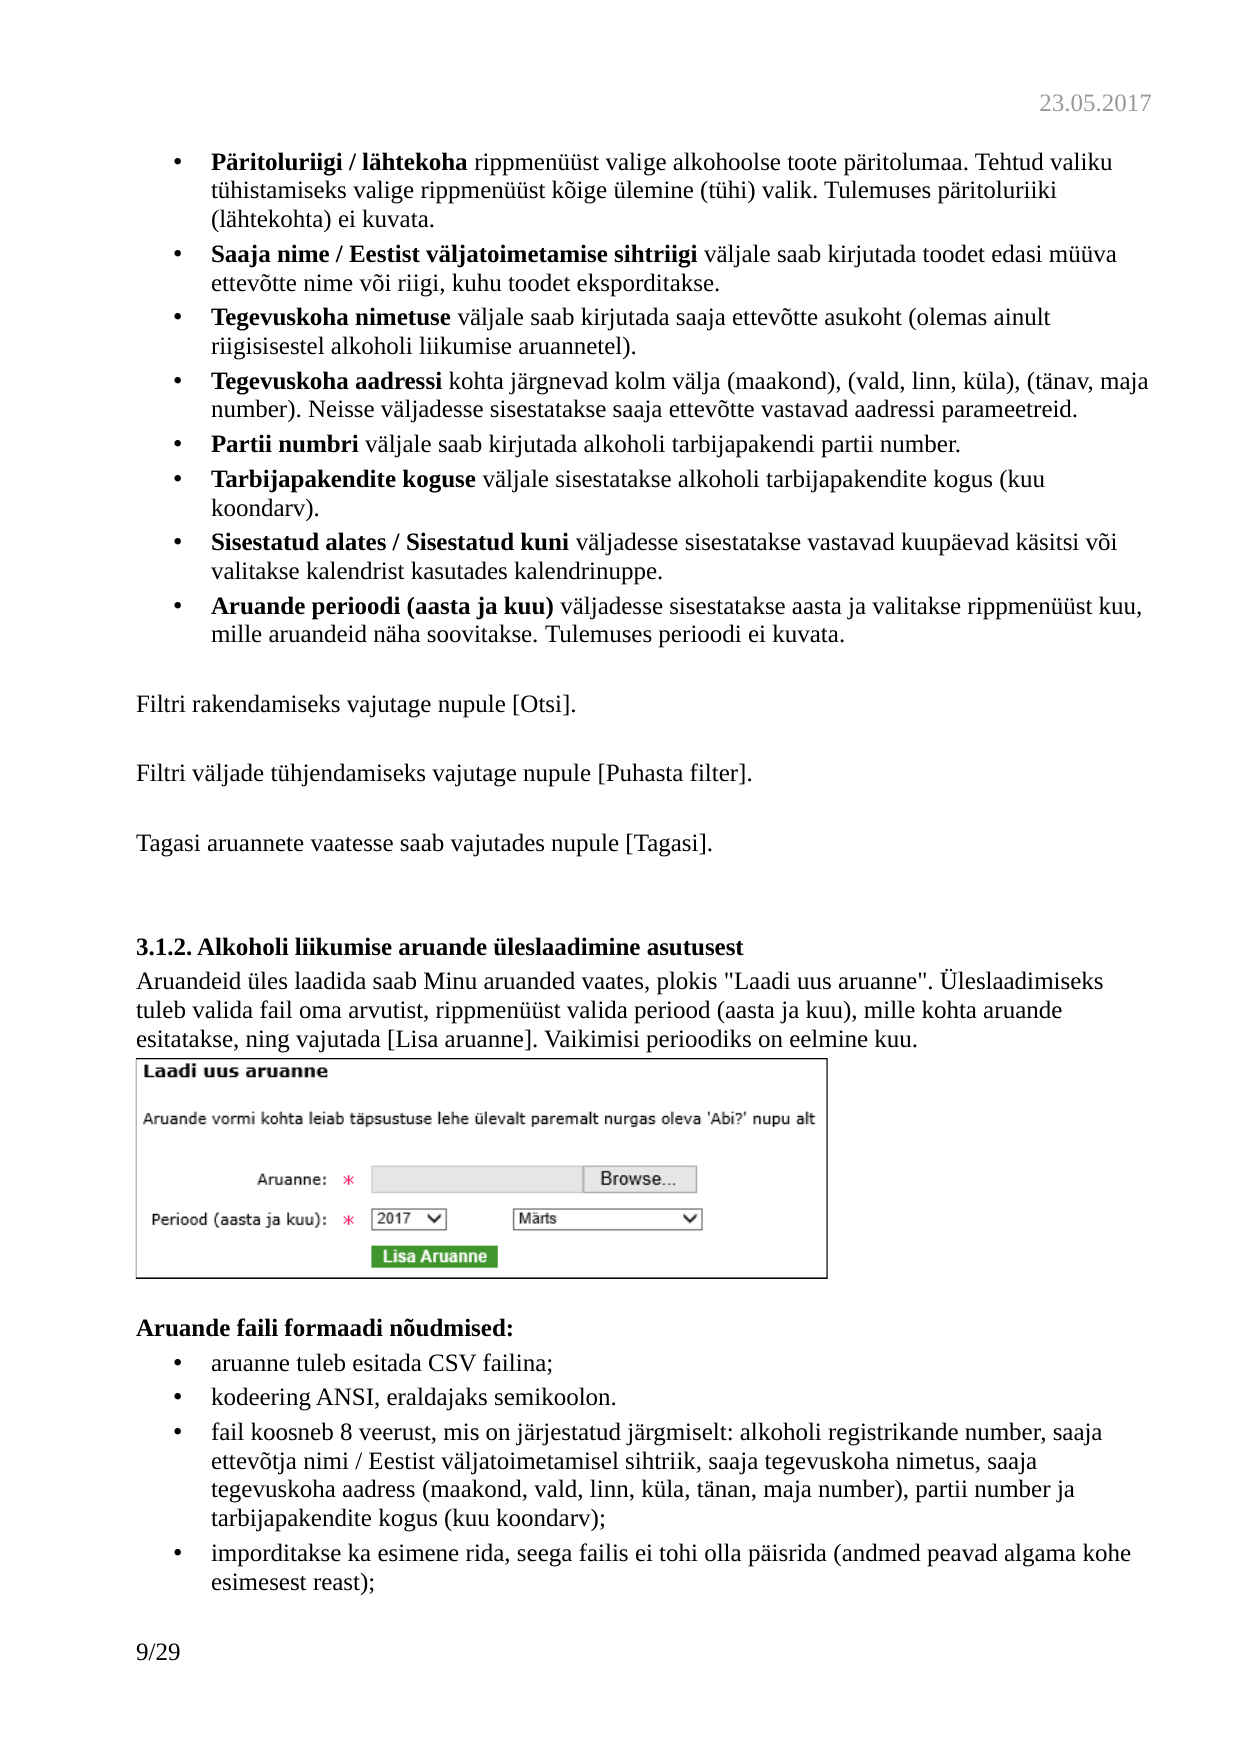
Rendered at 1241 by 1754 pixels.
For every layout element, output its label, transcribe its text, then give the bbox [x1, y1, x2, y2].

list kodeering ANSI, eraldajaks semikoolon. [173, 1382, 1152, 1411]
list imporditakse ka esimene rida, seega failis ei tohi olla päisrida (andmed peavad algama kohe esimesest reast); [173, 1538, 1152, 1596]
text Filtri väljade tühjendamiseks vajutage nupule [Puhasta filter]. [136, 758, 1152, 787]
text Tagasi aruannete vaatesse saab vajutades nupule [Tagasi]. [136, 828, 1152, 856]
text Aruande faili formaadi nõudmised: [136, 1313, 1152, 1342]
list Aruande perioodi (aasta ja kuu) väljadesse sisestatakse aasta ja valitakse rippmenüüst kuu, mille aruandeid näha soovitakse. Tulemuses perioodi ei kuvata. [173, 591, 1152, 648]
list fail koosneb 8 veerust, mis on järjestatud järgmiselt: alkoholi registrikande number, saaja ettevõtja nimi / Eestist väljatoimetamisel sihtriik, saaja tegevuskoha nimetus, saaja tegevuskoha aadress (maakond, vald, linn, küla, tänan, maja number), partii number ja tarbijapakendite kogus (kuu koondarv); [173, 1417, 1152, 1532]
list Tegevuskoha aadressi kohta järgnevad kolm välja (maakond), (vald, linn, küla), (tänav, maja number). Neisse väljadesse sisestatakse saaja ettevõtte vastavad aadressi parameetreid. [173, 366, 1152, 423]
list Sisestatud alates / Sisestatud kuni väljadesse sisestatakse vastavad kuupäevad käsitsi või valitakse kalendrist kasutades kalendrinuppe. [173, 527, 1152, 585]
list Päritoluriigi / lähtekoha rippmenüüst valige alkohoolse toote päritolumaa. Tehtud valiku tühistamiseks valige rippmenüüst kõige ülemine (tühi) valik. Tulemuses päritoluriiki (lähtekohta) ei kuvata. [173, 147, 1152, 233]
subtitle 3.1.2. Alkoholi liikumise aruande üleslaadimine asutusest [136, 932, 1152, 961]
text Aruandeid üles laadida saab Minu aruanded vaates, plokis "Laadi uus aruanne". Üleslaadimiseks tuleb valida fail oma arvutist, rippmenüüst valida periood (aasta ja kuu), mille kohta aruande esitatakse, ning vajutada [Lisa aruanne]. Vaikimisi perioodiks on eelmine kuu. [136, 966, 1152, 1053]
picture [135, 1058, 828, 1279]
list Tegevuskoha nimetuse väljale saab kirjutada saaja ettevõtte asukoht (olemas ainult riigisisestel alkoholi liikumise aruannetel). [173, 302, 1152, 360]
list Tarbijapakendite koguse väljale sisestatakse alkoholi tarbijapakendite kogus (kuu koondarv). [173, 464, 1152, 521]
list Partii numbri väljale saab kirjutada alkoholi tarbijapakendi partii number. [173, 429, 1152, 458]
list aruanne tuleb esitada CSV failina; [173, 1348, 1152, 1376]
list Saaja nime / Eestist väljatoimetamise sihtriigi väljale saab kirjutada toodet edasi müüva ettevõtte nime või riigi, kuhu toodet eksporditakse. [173, 239, 1152, 296]
text Filtri rakendamiseks vajutage nupule [Otsi]. [136, 689, 1152, 718]
